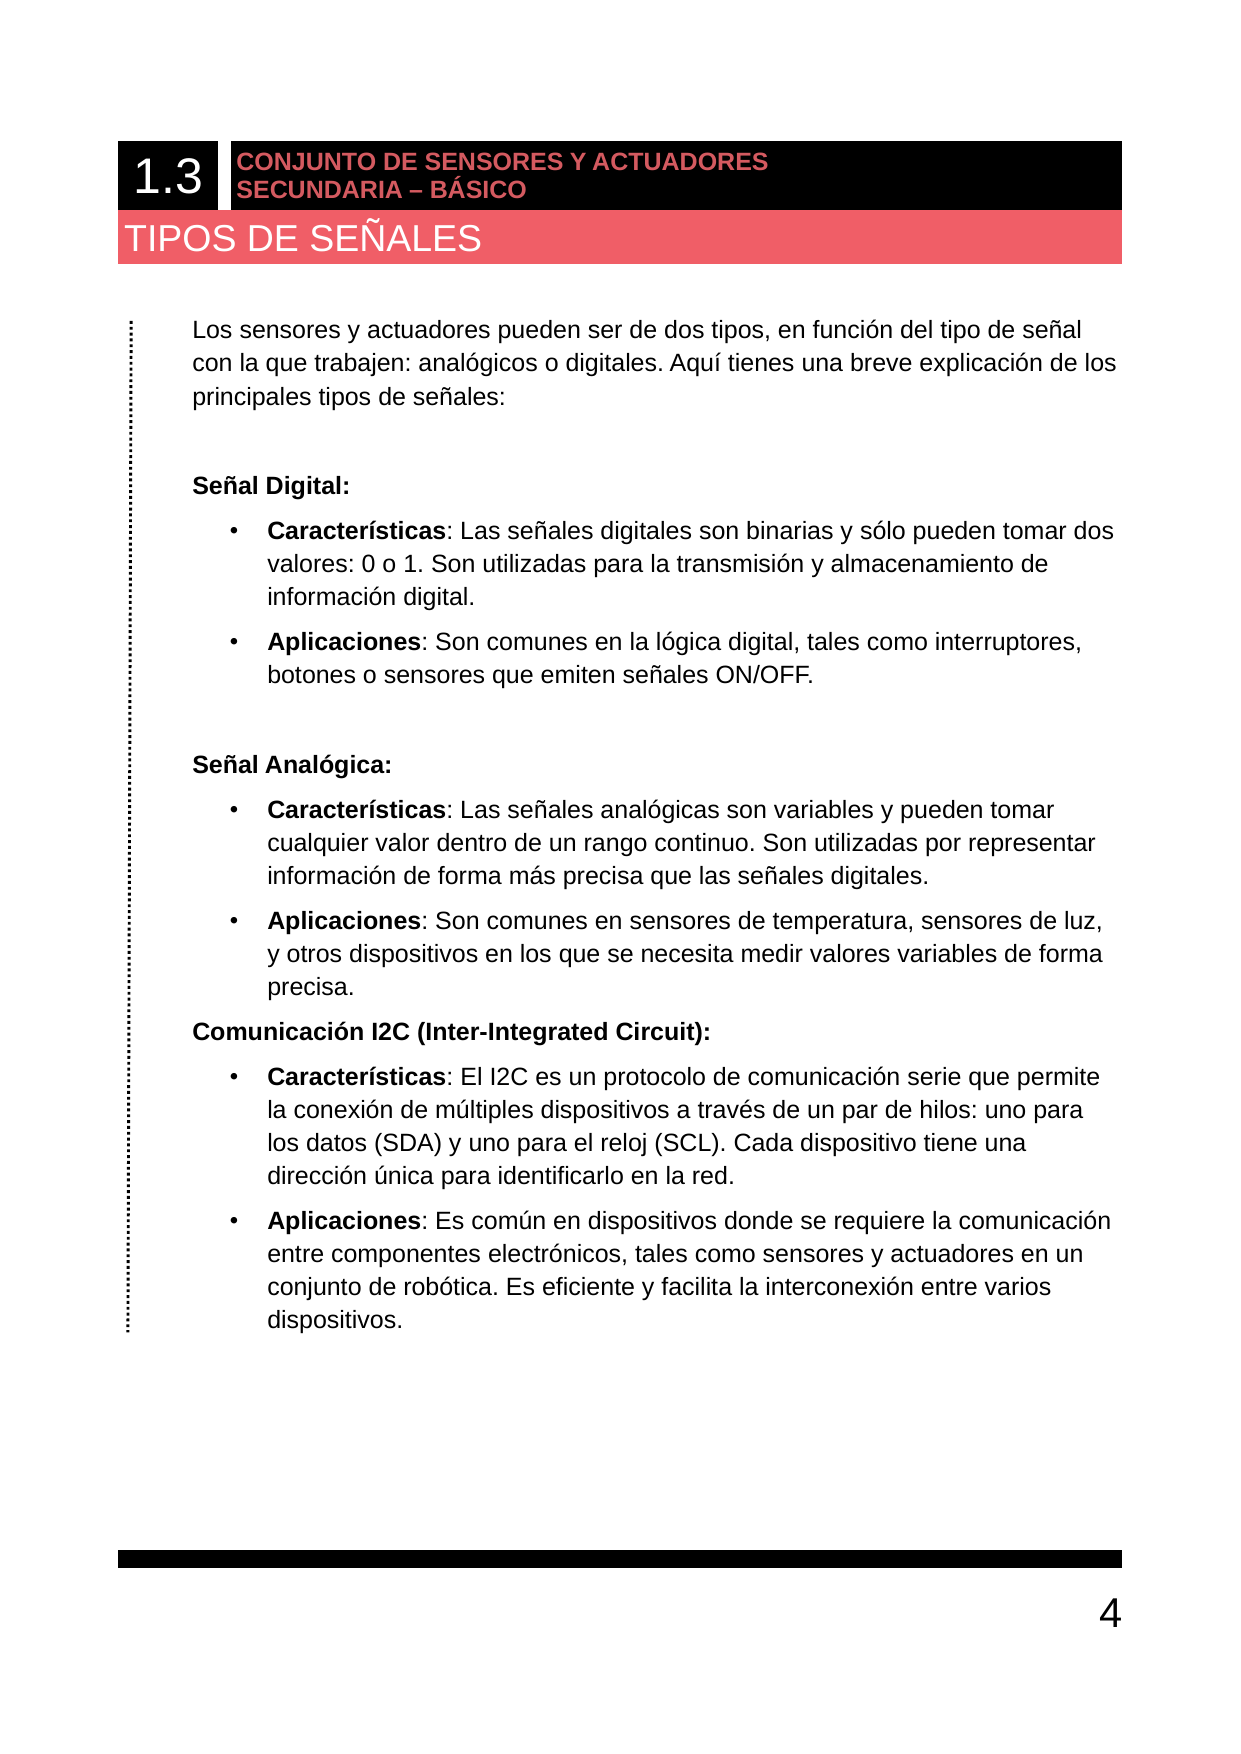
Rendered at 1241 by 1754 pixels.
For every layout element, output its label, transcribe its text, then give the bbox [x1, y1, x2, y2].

table_header [218, 141, 231, 210]
list Características: El I2C es un protocolo de comunicación serie que permite la conexión de múltiples dispositivos a través de un par de hilos: uno para los datos (SDA) y uno para el reloj (SCL). Cada dispositivo tiene una dirección única para identificarlo en la red. [229, 1062, 1122, 1190]
list Características: Las señales analógicas son variables y pueden tomar cualquier valor dentro de un rango continuo. Son utilizadas por representar información de forma más precisa que las señales digitales. [229, 795, 1122, 890]
table_header CONJUNTO DE SENSORES Y ACTUADORES SECUNDARIA – BÁSICO [231, 141, 1122, 210]
text Señal Analógica: [192, 750, 1122, 779]
text Comunicación I2C (Inter-Integrated Circuit): [192, 1017, 1122, 1046]
text Los sensores y actuadores pueden ser de dos tipos, en función del tipo de señal con la que trabajen: analógicos o digitales. Aquí tienes una breve explicación de los principales tipos de señales: [192, 315, 1122, 410]
list Aplicaciones: Son comunes en sensores de temperatura, sensores de luz, y otros dispositivos en los que se necesita medir valores variables de forma precisa. [229, 906, 1122, 1001]
list Características: Las señales digitales son binarias y sólo pueden tomar dos valores: 0 o 1. Son utilizadas para la transmisión y almacenamiento de información digital. [229, 516, 1122, 611]
text Señal Digital: [192, 471, 1122, 500]
list Aplicaciones: Es común en dispositivos donde se requiere la comunicación entre componentes electrónicos, tales como sensores y actuadores en un conjunto de robótica. Es eficiente y facilita la interconexión entre varios dispositivos. [229, 1206, 1122, 1334]
list Aplicaciones: Son comunes en la lógica digital, tales como interruptores, botones o sensores que emiten señales ON/OFF. [229, 627, 1122, 689]
table_cell TIPOS DE SEÑALES [118, 210, 1122, 264]
table_header 1.3 [118, 141, 218, 210]
